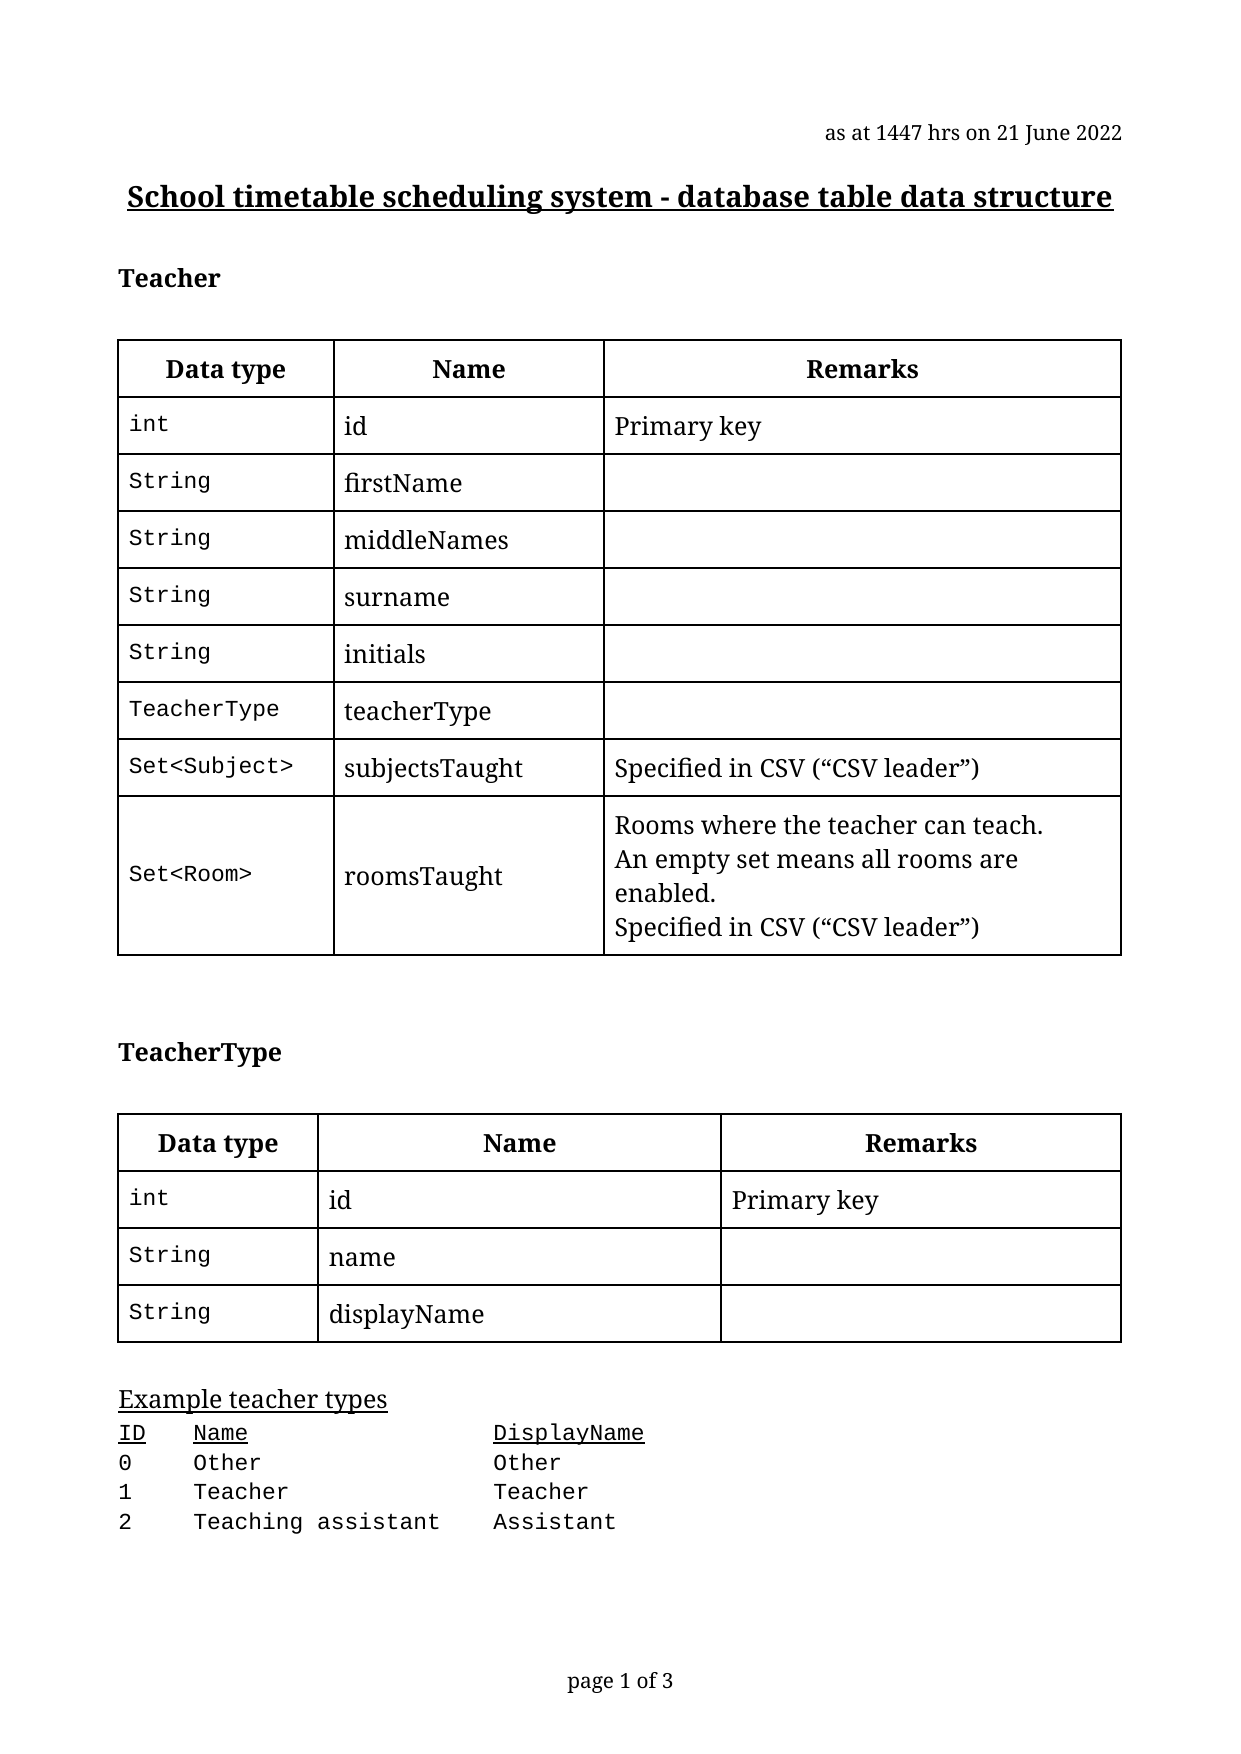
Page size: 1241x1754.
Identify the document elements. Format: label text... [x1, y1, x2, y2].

table_header Remarks [605, 341, 1120, 396]
table_cell int [119, 1172, 317, 1227]
table_header Remarks [722, 1115, 1120, 1170]
table_cell roomsTaught [335, 797, 603, 954]
table_header Name [319, 1115, 720, 1170]
table_cell subjectsTaught [335, 740, 603, 795]
text TeacherType [118, 1034, 1122, 1068]
table_cell teacherType [335, 683, 603, 738]
table_cell TeacherType [119, 683, 333, 738]
table_cell Primary key [722, 1172, 1120, 1227]
table_cell Rooms where the teacher can teach. An empty set means all rooms are enabled. Specified in CSV (“CSV leader”) [605, 797, 1120, 954]
table_cell String [119, 512, 333, 567]
table_header Name [335, 341, 603, 396]
table_cell [605, 683, 1120, 738]
table_cell String [119, 1286, 317, 1341]
table_cell [605, 512, 1120, 567]
table_cell name [319, 1229, 720, 1284]
table_cell id [335, 398, 603, 453]
table_cell Specified in CSV (“CSV leader”) [605, 740, 1120, 795]
table_cell String [119, 455, 333, 510]
text ID Name DisplayName [118, 1421, 1122, 1447]
table_cell String [119, 569, 333, 624]
table_cell id [319, 1172, 720, 1227]
table_cell [605, 455, 1120, 510]
table_cell String [119, 1229, 317, 1284]
table_cell firstName [335, 455, 603, 510]
text School timetable scheduling system - database table data structure [118, 176, 1122, 216]
text 2 Teaching assistant Assistant [118, 1511, 1122, 1536]
table_cell [605, 626, 1120, 681]
table_cell displayName [319, 1286, 720, 1341]
table_cell int [119, 398, 333, 453]
table_cell [722, 1286, 1120, 1341]
table_cell middleNames [335, 512, 603, 567]
table_cell initials [335, 626, 603, 681]
table_cell Set<Subject> [119, 740, 333, 795]
table_cell Set<Room> [119, 797, 333, 954]
table_cell [722, 1229, 1120, 1284]
table_header Data type [119, 341, 333, 396]
table_cell surname [335, 569, 603, 624]
text 0 Other Other [118, 1451, 1122, 1477]
table_header Data type [119, 1115, 317, 1170]
table_cell [605, 569, 1120, 624]
table_cell Primary key [605, 398, 1120, 453]
text Example teacher types [118, 1382, 1122, 1416]
text 1 Teacher Teacher [118, 1481, 1122, 1507]
text Teacher [118, 261, 1122, 295]
table_cell String [119, 626, 333, 681]
